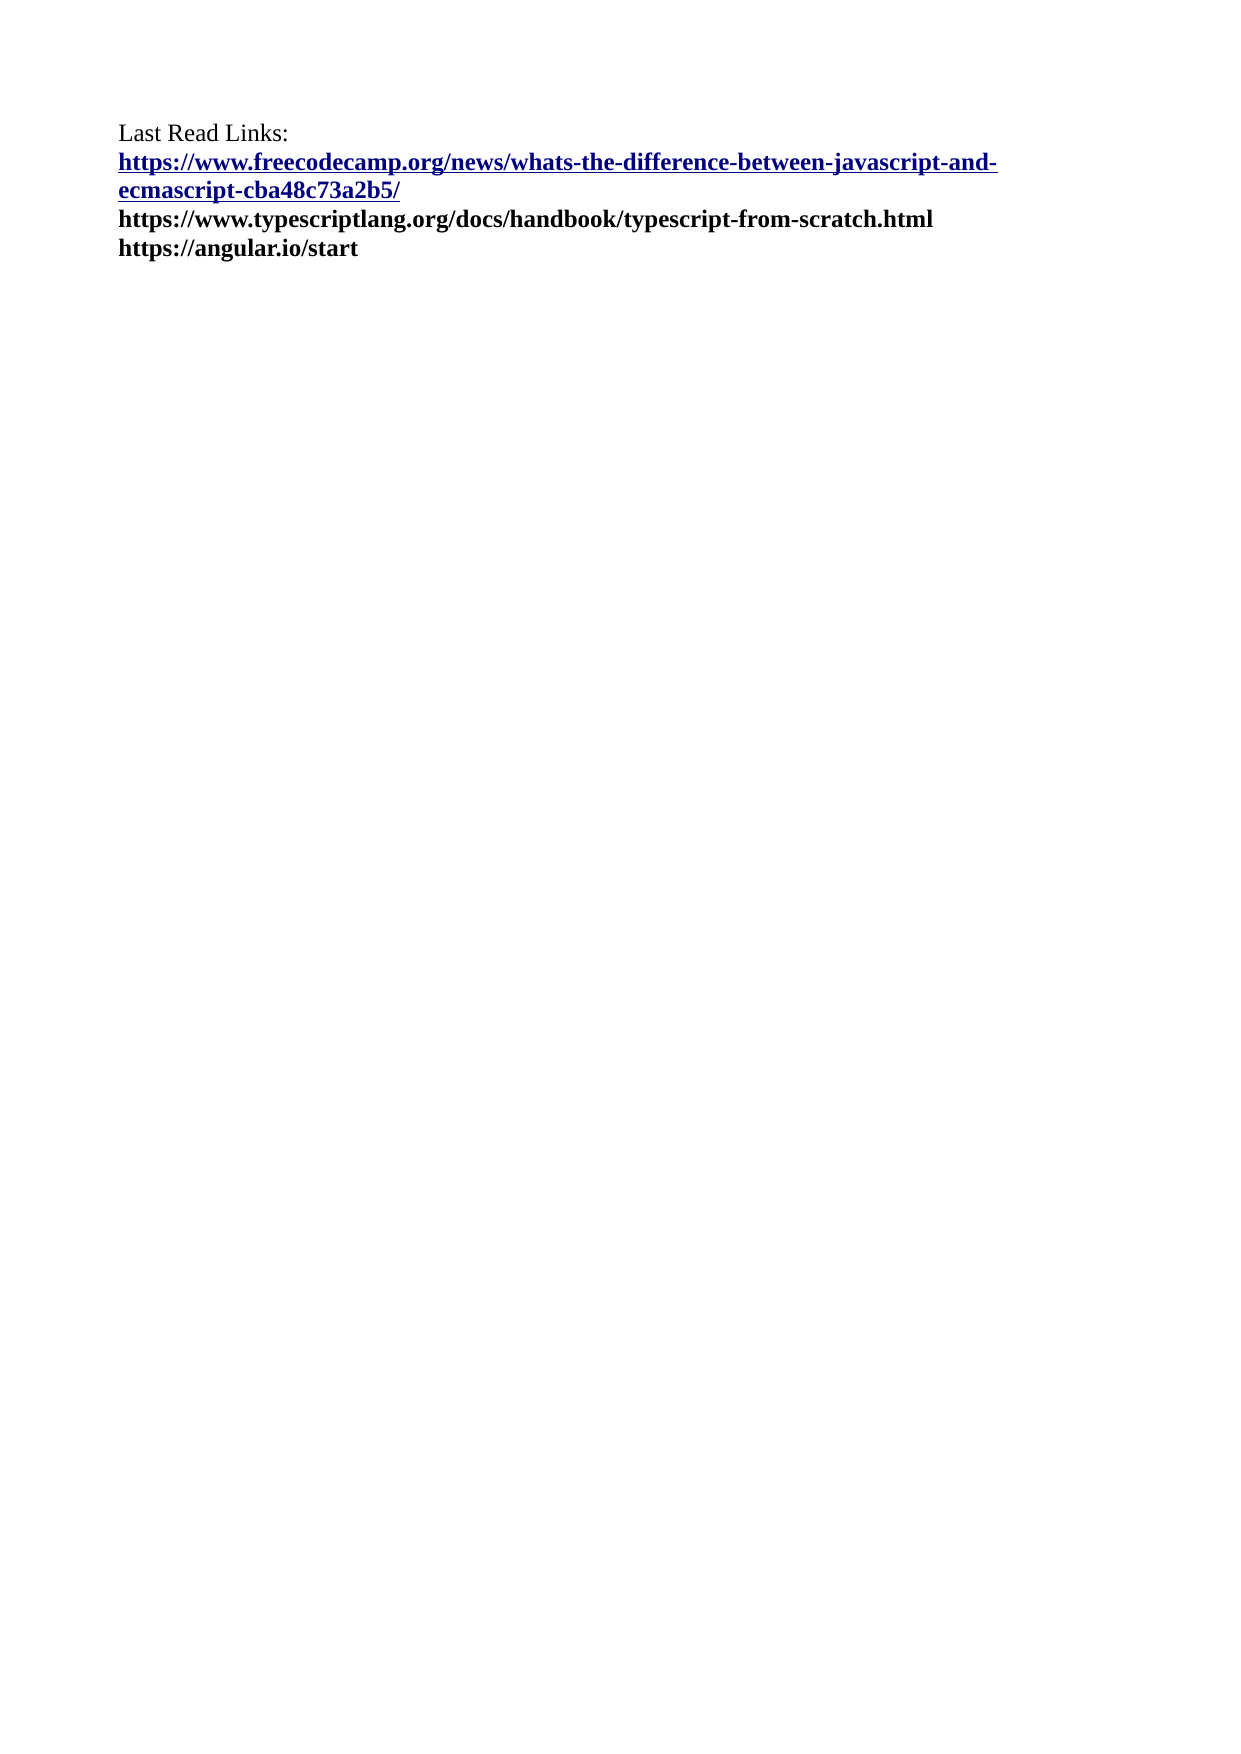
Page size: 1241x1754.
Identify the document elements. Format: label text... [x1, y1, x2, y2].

text https://www.freecodecamp.org/news/whats-the-difference-between-javascript-and-ecmascript-cba48c73a2b5/ [118, 147, 1122, 204]
text https://www.typescriptlang.org/docs/handbook/typescript-from-scratch.html [118, 204, 1122, 233]
text Last Read Links: [118, 118, 1122, 147]
text https://angular.io/start [118, 233, 1122, 262]
